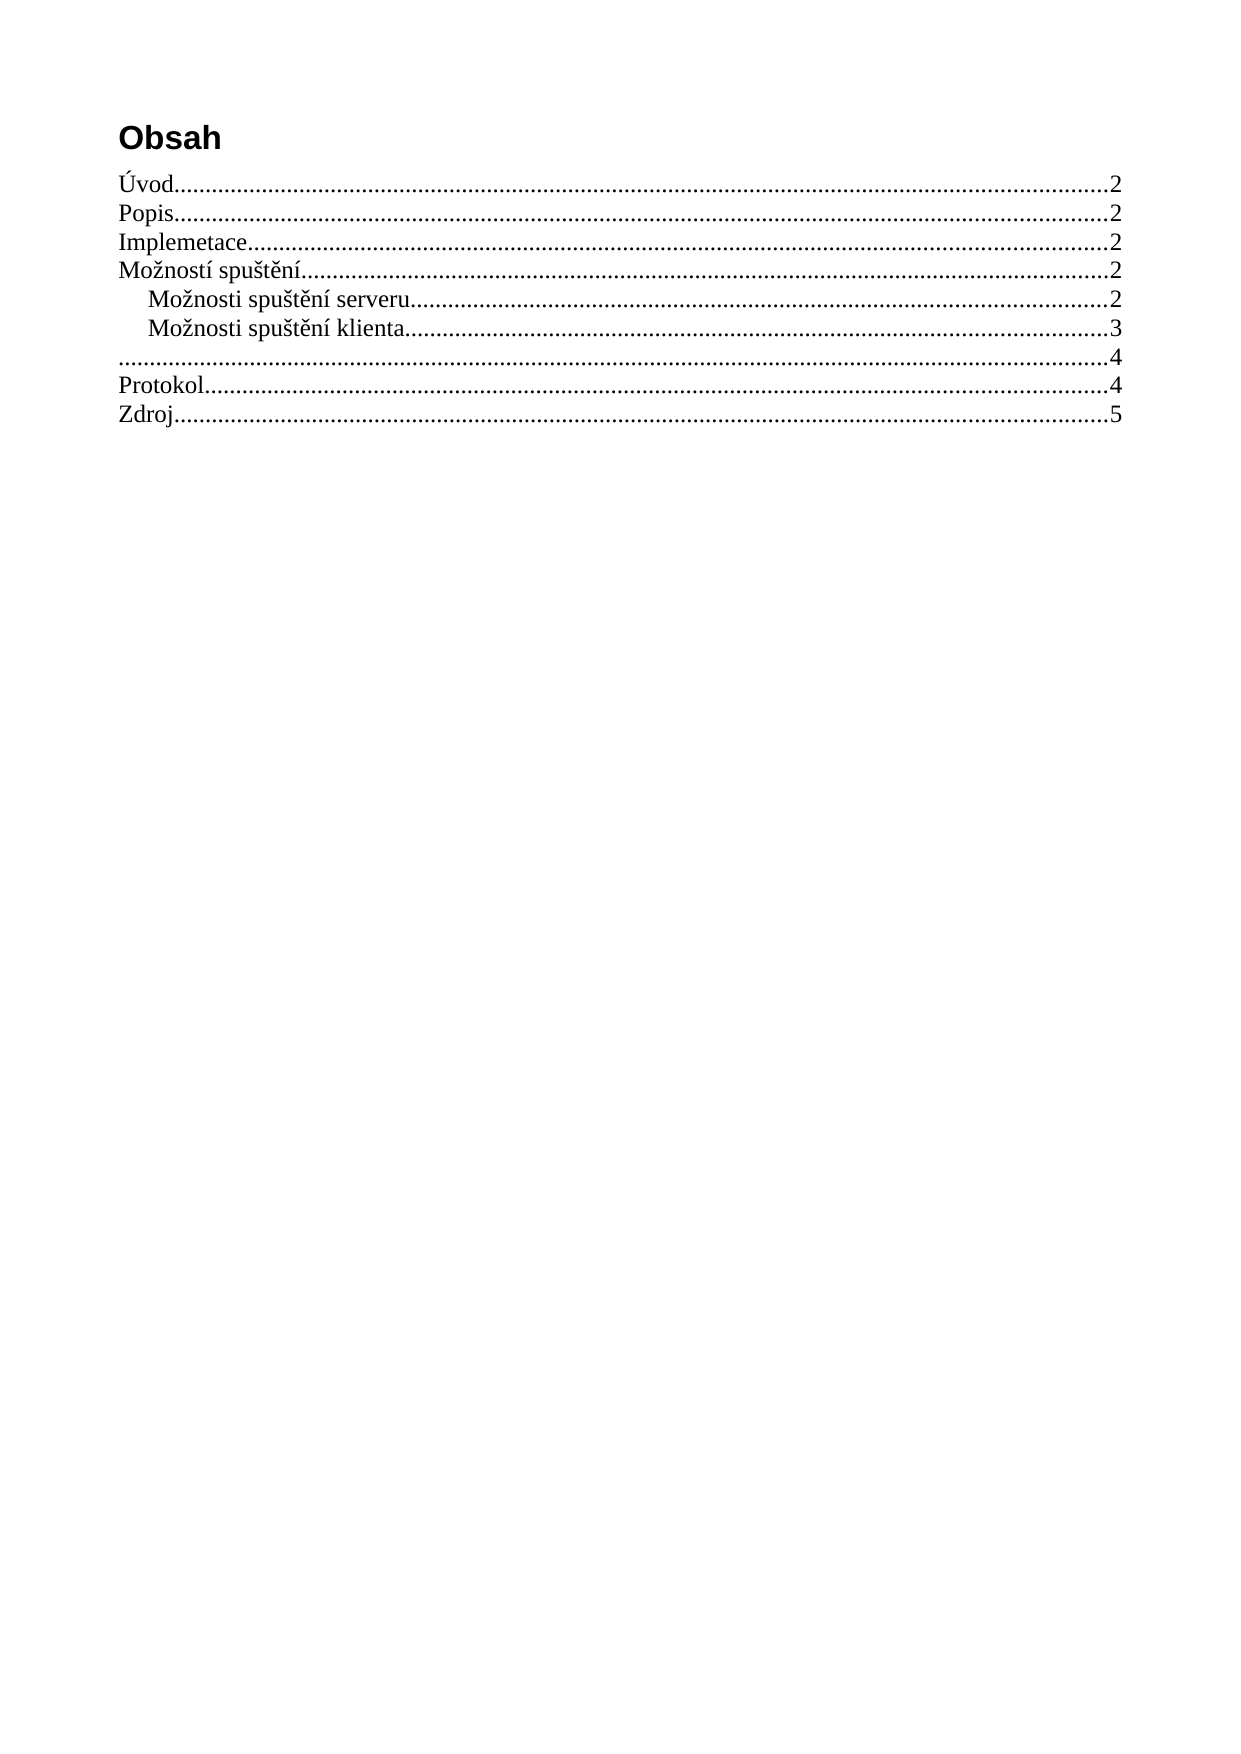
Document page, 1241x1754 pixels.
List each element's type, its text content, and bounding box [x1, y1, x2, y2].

text Popis 2 [118, 198, 1122, 227]
text Protokol 4 [118, 370, 1122, 399]
text Úvod 2 [118, 169, 1122, 198]
text Zdroj 5 [118, 399, 1122, 428]
text Možnosti spuštění klienta 3 [148, 313, 1122, 342]
text 4 [118, 342, 1122, 370]
text Implemetace 2 [118, 227, 1122, 255]
text Možnosti spuštění serveru 2 [148, 284, 1122, 313]
subtitle Obsah [118, 118, 1122, 157]
text Možností spuštění 2 [118, 255, 1122, 284]
